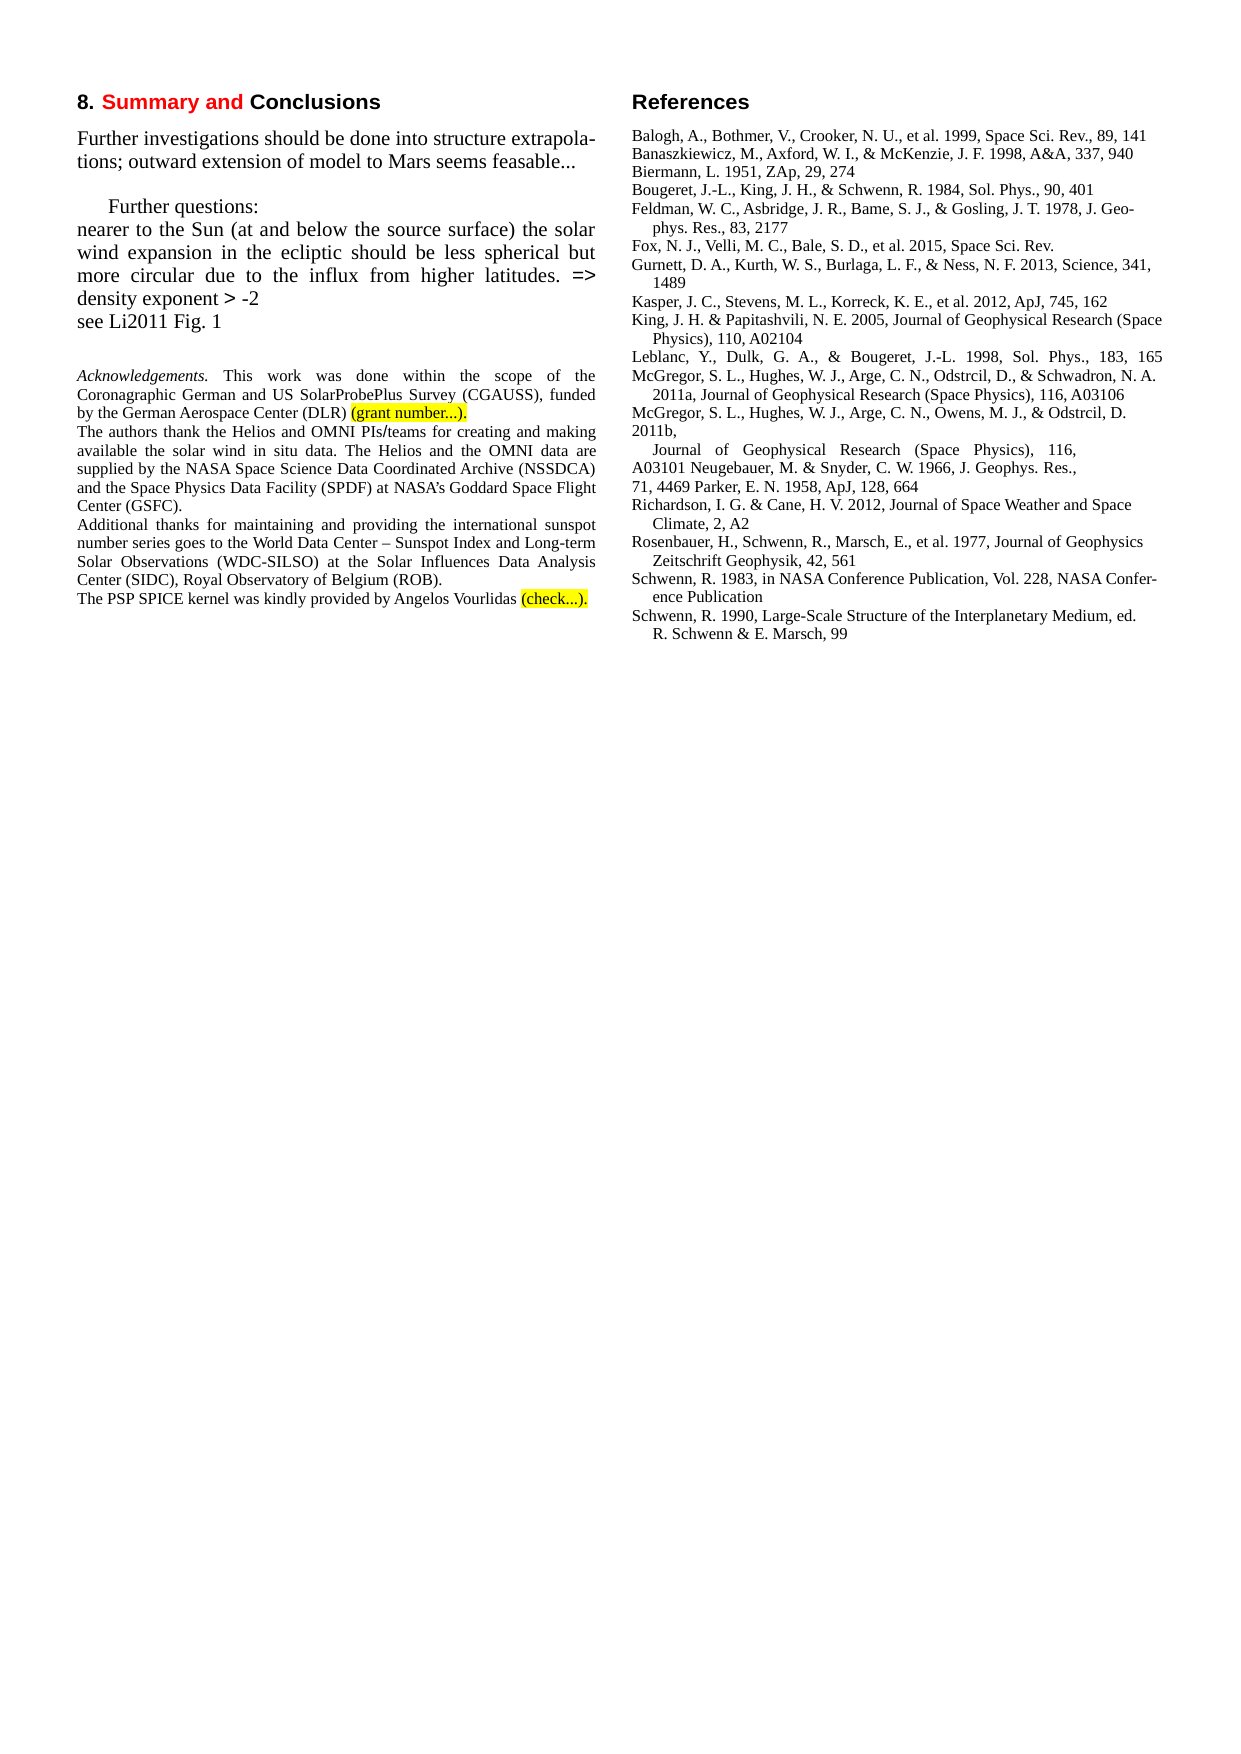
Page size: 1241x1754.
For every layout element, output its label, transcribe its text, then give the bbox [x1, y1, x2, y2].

text Journal of Geophysical Research (Space Physics), 116, A03101 Neugebauer, M. & Snyder, C. W. 1966, J. Geophys. Res., 71, 4469 Parker, E. N. 1958, ApJ, 128, 664 [632, 441, 1077, 496]
text Further questions: [108, 194, 608, 218]
text The authors thank the Helios and OMNI PIs/teams for creating and making available the solar wind in situ data. The Helios and the OMNI data are supplied by the NASA Space Science Data Coordinated Archive (NSSDCA) and the Space Physics Data Facility (SPDF) at NASA’s Goddard Space Flight Center (GSFC). [77, 423, 596, 515]
text Additional thanks for maintaining and providing the international sunspot number series goes to the World Data Center – Sunspot Index and Long-term Solar Observations (WDC-SILSO) at the Solar Influences Data Analysis Center (SIDC), Royal Observatory of Belgium (ROB). [77, 515, 596, 589]
text Further investigations should be done into structure extrapola- tions; outward extension of model to Mars seems feasable... [77, 127, 596, 173]
text see Li2011 Fig. 1 [77, 310, 608, 333]
subtitle Summary and Conclusions [77, 89, 608, 113]
text Balogh, A., Bothmer, V., Crooker, N. U., et al. 1999, Space Sci. Rev., 89, 141 Banaszkiewicz, M., Axford, W. I., & McKenzie, J. F. 1998, A&A, 337, 940 Biermann, L. 1951, ZAp, 29, 274 [632, 126, 1155, 181]
text Gurnett, D. A., Kurth, W. S., Burlaga, L. F., & Ness, N. F. 2013, Science, 341, 1489 [631, 255, 1176, 293]
text Fox, N. J., Velli, M. C., Bale, S. D., et al. 2015, Space Sci. Rev. [632, 237, 1176, 255]
text nearer to the Sun (at and below the source surface) the solar wind expansion in the ecliptic should be less spherical but more circular due to the influx from higher latitudes. => density exponent > -2 [77, 218, 596, 310]
text Feldman, W. C., Asbridge, J. R., Bame, S. J., & Gosling, J. T. 1978, J. Geo- phys. Res., 83, 2177 [631, 199, 1164, 237]
text Rosenbauer, H., Schwenn, R., Marsch, E., et al. 1977, Journal of Geophysics Zeitschrift Geophysik, 42, 561 [631, 533, 1176, 569]
text Kasper, J. C., Stevens, M. L., Korreck, K. E., et al. 2012, ApJ, 745, 162 [632, 293, 1176, 311]
text The PSP SPICE kernel was kindly provided by Angelos Vourlidas (check...). [77, 589, 608, 608]
text Acknowledgements. This work was done within the scope of the Coronagraphic German and US SolarProbePlus Survey (CGAUSS), funded by the German Aerospace Center (DLR) (grant number...). [77, 367, 596, 423]
text R. Schwenn & E. Marsch, 99 [652, 625, 1176, 644]
text Bougeret, J.-L., King, J. H., & Schwenn, R. 1984, Sol. Phys., 90, 401 [632, 181, 1176, 199]
subtitle References [632, 89, 1176, 113]
text 2011a, Journal of Geophysical Research (Space Physics), 116, A03106 McGregor, S. L., Hughes, W. J., Arge, C. N., Owens, M. J., & Odstrcil, D. 2011b, [632, 386, 1176, 441]
text Schwenn, R. 1983, in NASA Conference Publication, Vol. 228, NASA Confer- ence Publication [631, 569, 1164, 606]
text King, J. H. & Papitashvili, N. E. 2005, Journal of Geophysical Research (Space Physics), 110, A02104 [631, 311, 1164, 348]
text Leblanc, Y., Dulk, G. A., & Bougeret, J.-L. 1998, Sol. Phys., 183, 165 McGregor, S. L., Hughes, W. J., Arge, C. N., Odstrcil, D., & Schwadron, N. A. [632, 348, 1164, 385]
text Richardson, I. G. & Cane, H. V. 2012, Journal of Space Weather and Space Climate, 2, A2 [631, 496, 1176, 533]
text Schwenn, R. 1990, Large-Scale Structure of the Interplanetary Medium, ed. [632, 606, 1176, 625]
